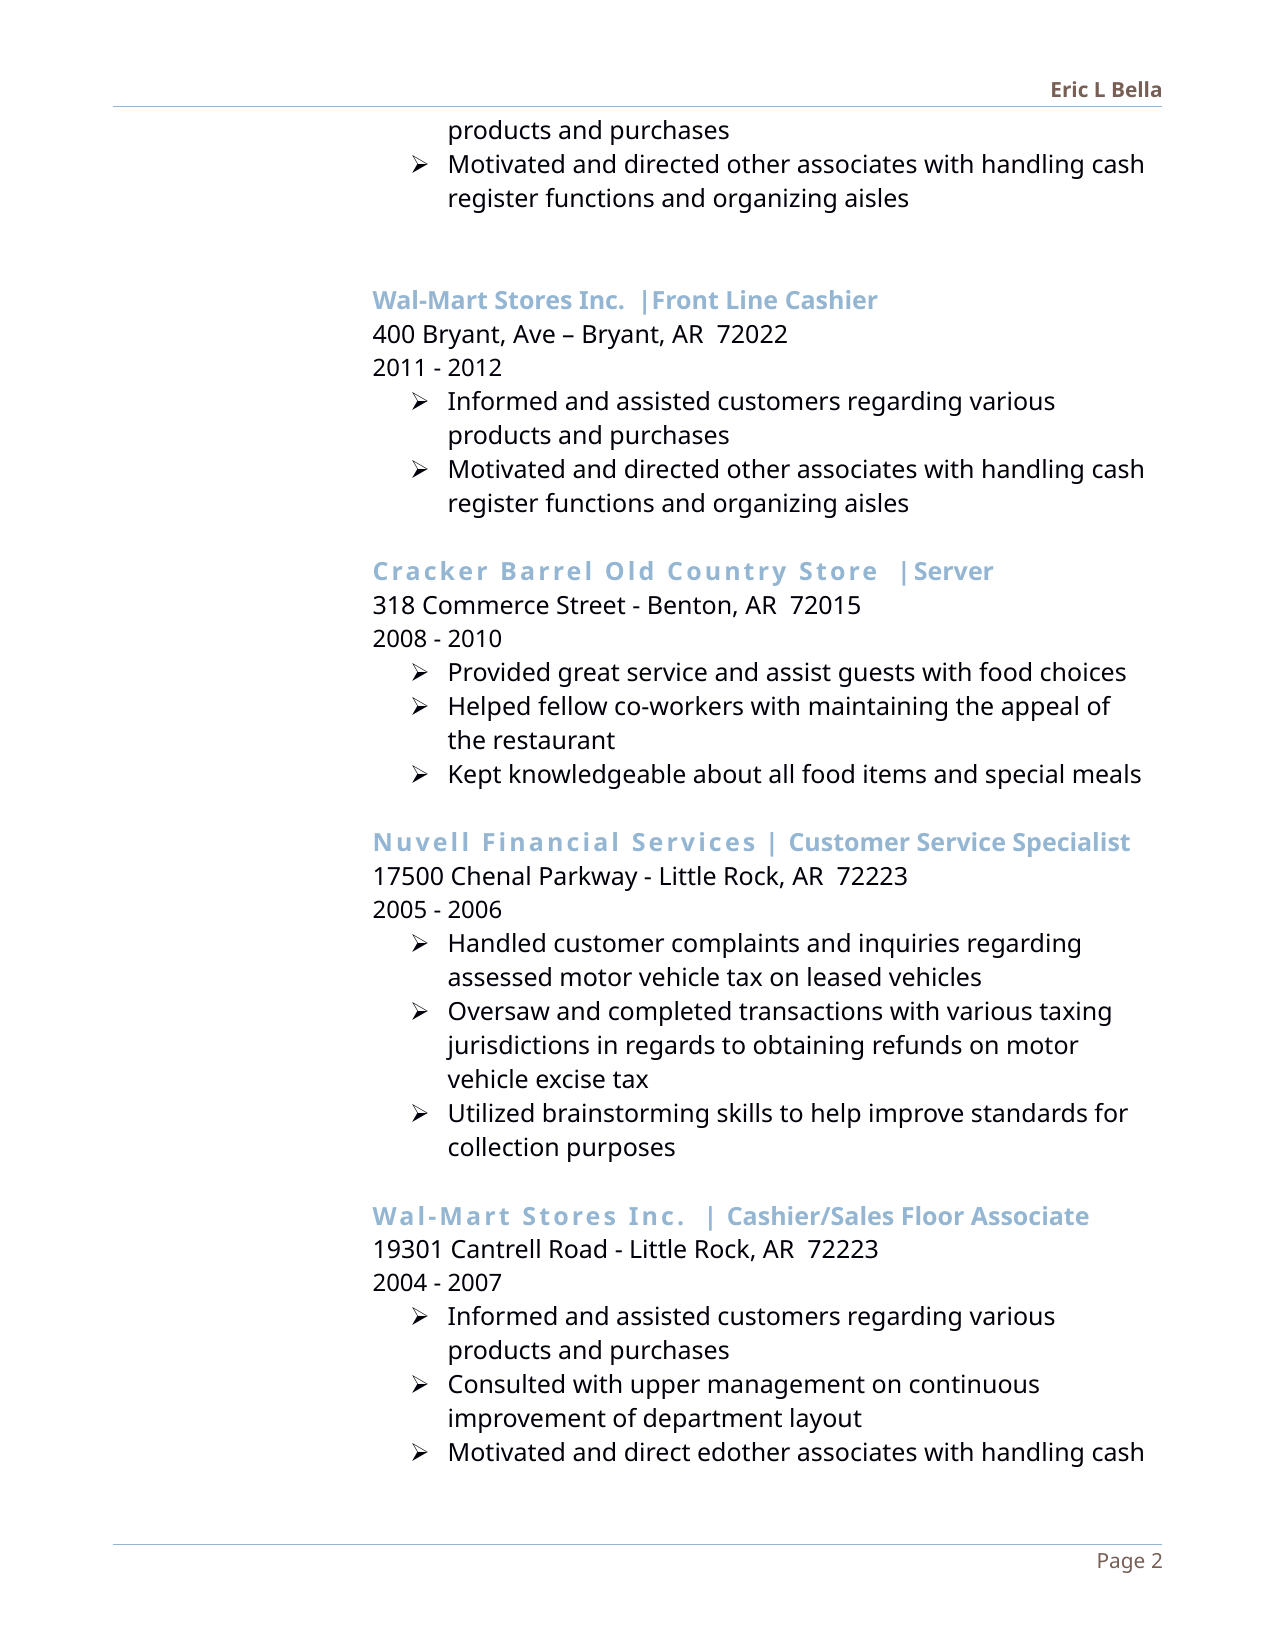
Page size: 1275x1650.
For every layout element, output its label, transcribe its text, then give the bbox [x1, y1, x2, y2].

table_header products and purchases Motivated and directed other associates with handling cash register functions and organizing aisles Wal-Mart Stores Inc. |Front Line Cashier 400 Bryant, Ave – Bryant, AR 72022 2011 - 2012 Informed and assisted customers regarding various products and purchases Motivated and directed other associates with handling cash register functions and organizing aisles Cracker Barrel Old Country Store |Server 318 Commerce Street - Benton, AR 72015 2008 - 2010 Provided great service and assist guests with food choices Helped fellow co-workers with maintaining the appeal of the restaurant Kept knowledgeable about all food items and special meals Nuvell Financial Services | Customer Service Specialist 17500 Chenal Parkway - Little Rock, AR 72223 2005 - 2006 Handled customer complaints and inquiries regarding assessed motor vehicle tax on leased vehicles Oversaw and completed transactions with various taxing jurisdictions in regards to obtaining refunds on motor vehicle excise tax Utilized brainstorming skills to help improve standards for collection purposes Wal-Mart Stores Inc. | Cashier/Sales Floor Associate 19301 Cantrell Road - Little Rock, AR 72223 2004 - 2007 Informed and assisted customers regarding various products and purchases Consulted with upper management on continuous improvement of department layout Motivated and direct edother associates with handling cash [361, 113, 1157, 1469]
table_header [118, 113, 361, 1469]
